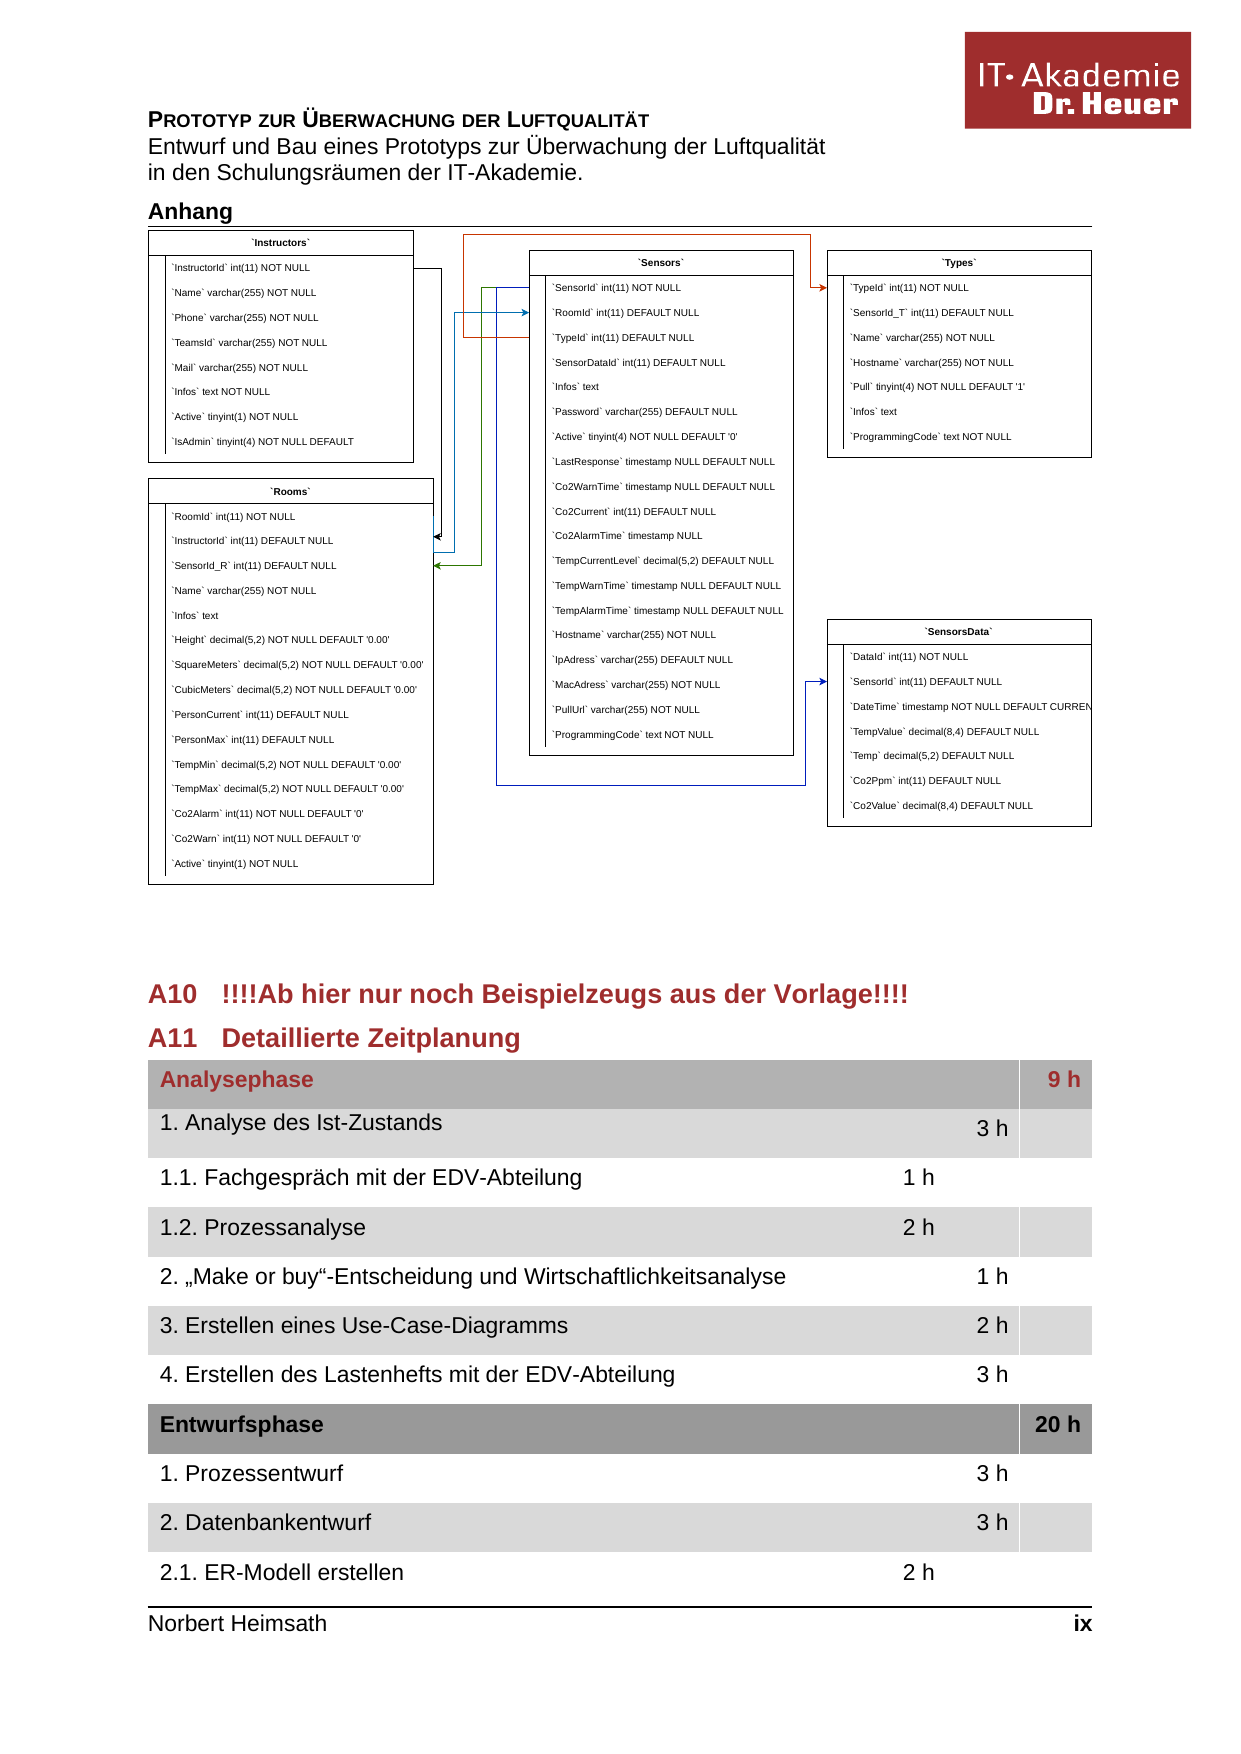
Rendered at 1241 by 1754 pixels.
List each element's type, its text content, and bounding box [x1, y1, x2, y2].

table_cell [946, 1552, 1019, 1601]
table_cell 3 h [946, 1503, 1019, 1552]
table_cell 2. Datenbankentwurf [148, 1503, 887, 1552]
table_cell [887, 1404, 946, 1454]
table_cell 3 h [946, 1454, 1019, 1503]
table_header [887, 1060, 946, 1109]
subtitle !!!!Ab hier nur noch Beispielzeugs aus der Vorlage!!!! [148, 978, 1092, 1009]
table_cell 1. Analyse des Ist-Zustands [148, 1109, 887, 1158]
table_cell [946, 1158, 1019, 1207]
table_cell [1020, 1158, 1092, 1207]
table_cell 3 h [946, 1109, 1019, 1158]
table_header Analysephase [148, 1060, 887, 1109]
table_cell 1. Prozessentwurf [148, 1454, 887, 1503]
table_cell [887, 1503, 946, 1552]
table_cell 1.1. Fachgespräch mit der EDV-Abteilung [148, 1158, 887, 1207]
table_cell 1.2. Prozessanalyse [148, 1207, 887, 1257]
table_cell 2. „Make or buy“-Entscheidung und Wirtschaftlichkeitsanalyse [148, 1257, 887, 1306]
table_cell 1 h [887, 1158, 946, 1207]
table_cell [1020, 1109, 1092, 1158]
table_cell [1020, 1306, 1092, 1355]
table_cell 3. Erstellen eines Use-Case-Diagramms [148, 1306, 887, 1355]
table_cell [1020, 1257, 1092, 1306]
table_cell 4. Erstellen des Lastenhefts mit der EDV-Abteilung [148, 1355, 887, 1404]
table_cell [1020, 1355, 1092, 1404]
table_cell Entwurfsphase [148, 1404, 887, 1454]
table_cell [1020, 1503, 1092, 1552]
table_cell 2 h [887, 1207, 946, 1257]
table_cell [887, 1355, 946, 1404]
table_cell [887, 1454, 946, 1503]
table_cell 1 h [946, 1257, 1019, 1306]
table_cell 20 h [1020, 1404, 1092, 1454]
table_header 9 h [1020, 1060, 1092, 1109]
table_cell 3 h [946, 1355, 1019, 1404]
table_cell [946, 1207, 1019, 1257]
table_cell [1020, 1207, 1092, 1257]
table_header [946, 1060, 1019, 1109]
table_cell [946, 1404, 1019, 1454]
table_cell [887, 1109, 946, 1158]
table_cell 2 h [887, 1552, 946, 1601]
table_cell [1020, 1454, 1092, 1503]
subtitle Detaillierte Zeitplanung [148, 1022, 1092, 1053]
table_cell 2 h [946, 1306, 1019, 1355]
table_cell [1020, 1552, 1092, 1601]
table_cell [887, 1306, 946, 1355]
table_cell [887, 1257, 946, 1306]
table_cell 2.1. ER-Modell erstellen [148, 1552, 887, 1601]
